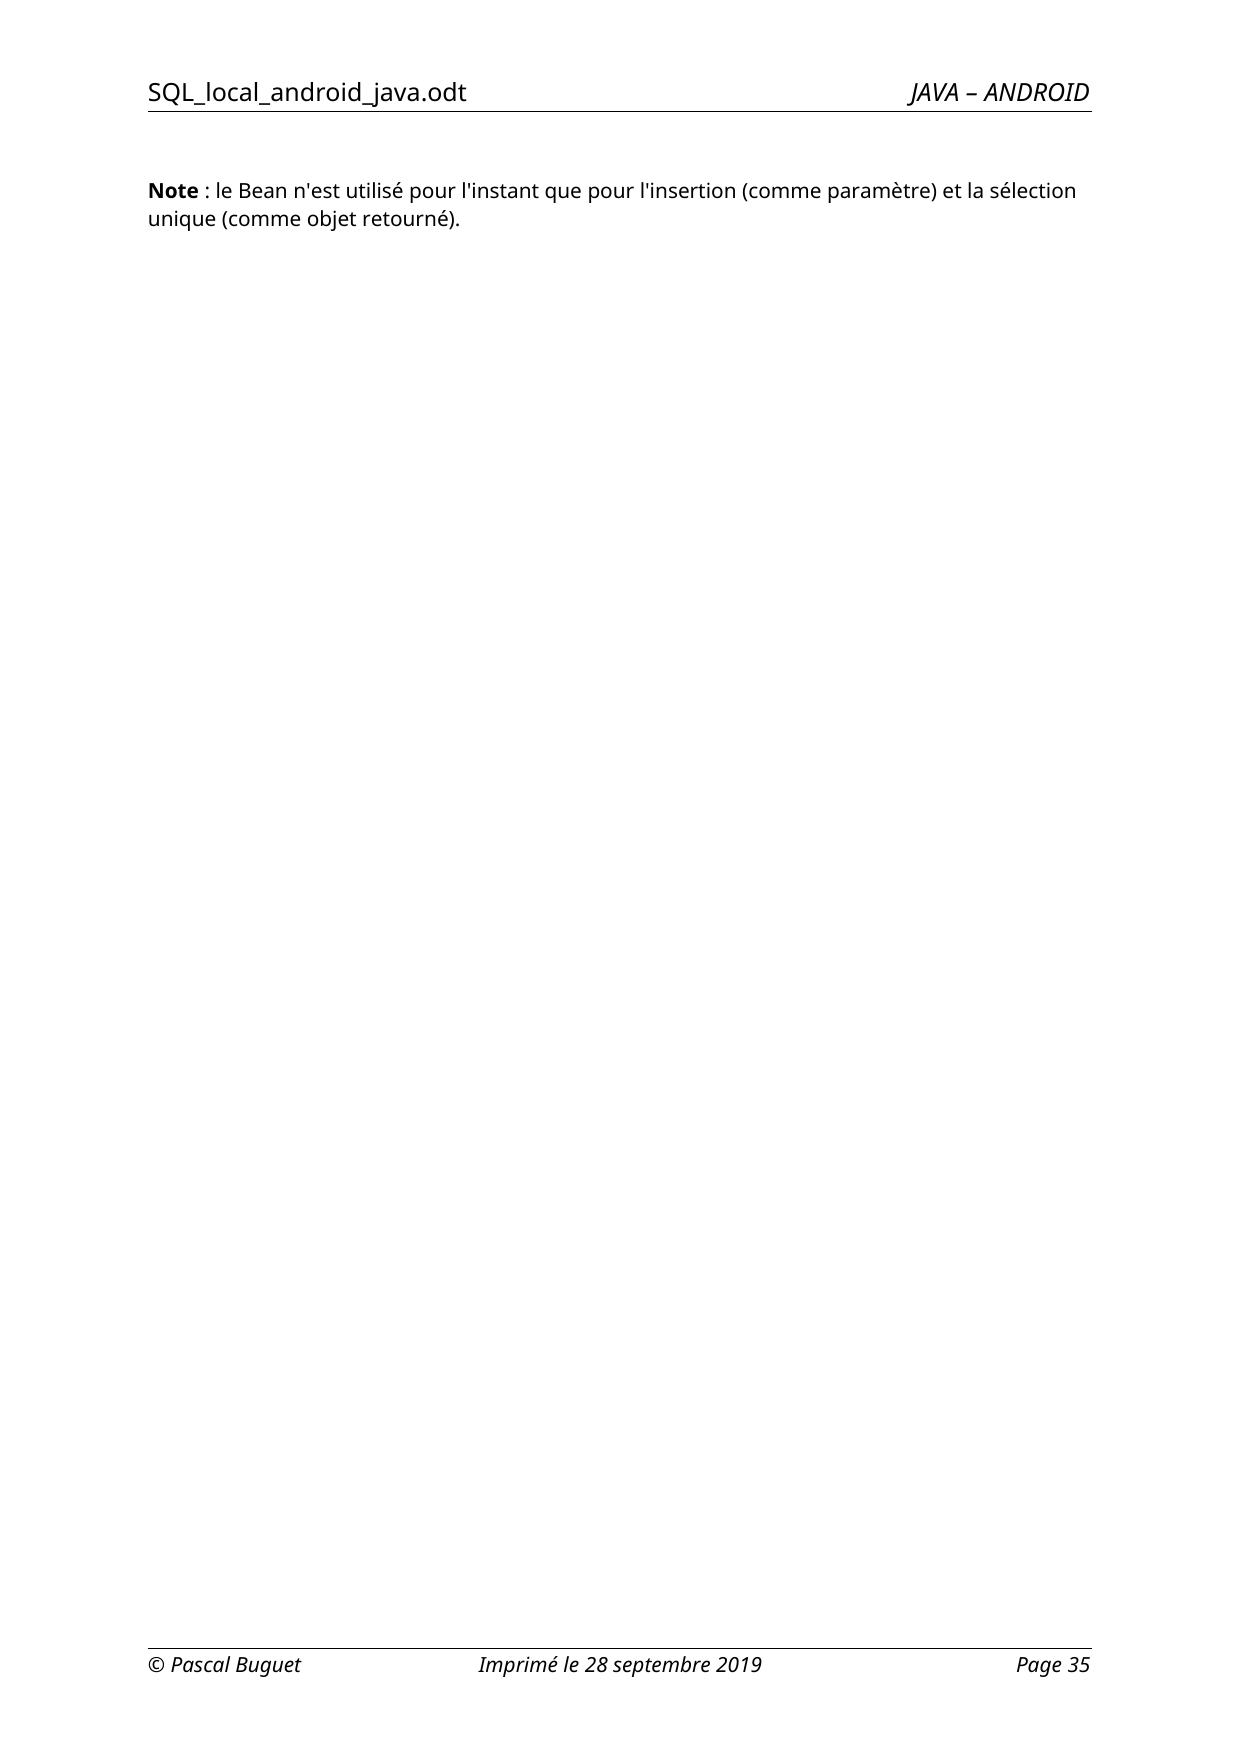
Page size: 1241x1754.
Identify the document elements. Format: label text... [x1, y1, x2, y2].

text Note : le Bean n'est utilisé pour l'instant que pour l'insertion (comme paramètre) et la sélection unique (comme objet retourné). [148, 176, 1092, 233]
